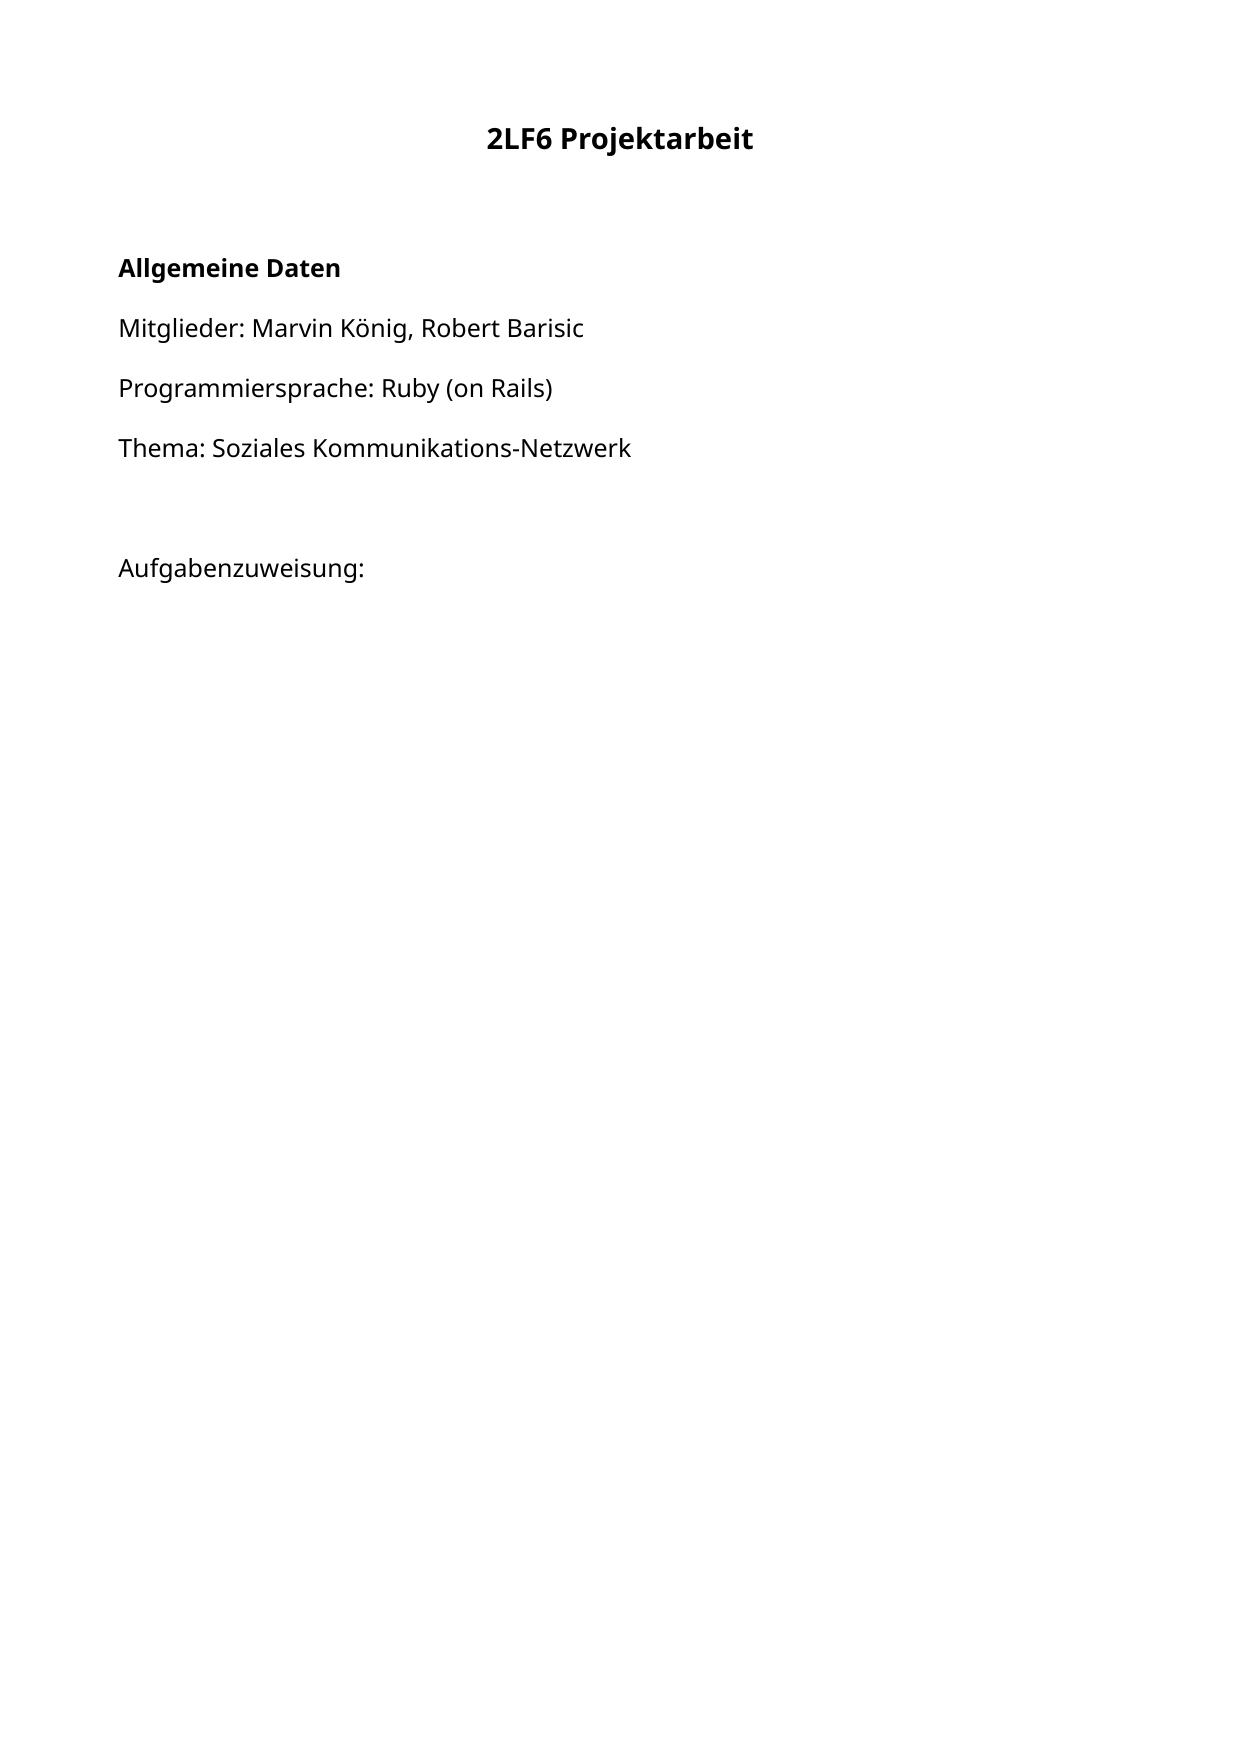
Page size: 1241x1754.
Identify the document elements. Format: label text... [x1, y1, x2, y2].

text Programmiersprache: Ruby (on Rails) [118, 371, 1122, 405]
text Mitglieder: Marvin König, Robert Barisic [118, 311, 1122, 345]
text 2LF6 Projektarbeit [118, 118, 1122, 158]
text Aufgabenzuweisung: [118, 551, 1122, 585]
text Allgemeine Daten [118, 251, 1122, 285]
text Thema: Soziales Kommunikations-Netzwerk [118, 431, 1122, 465]
